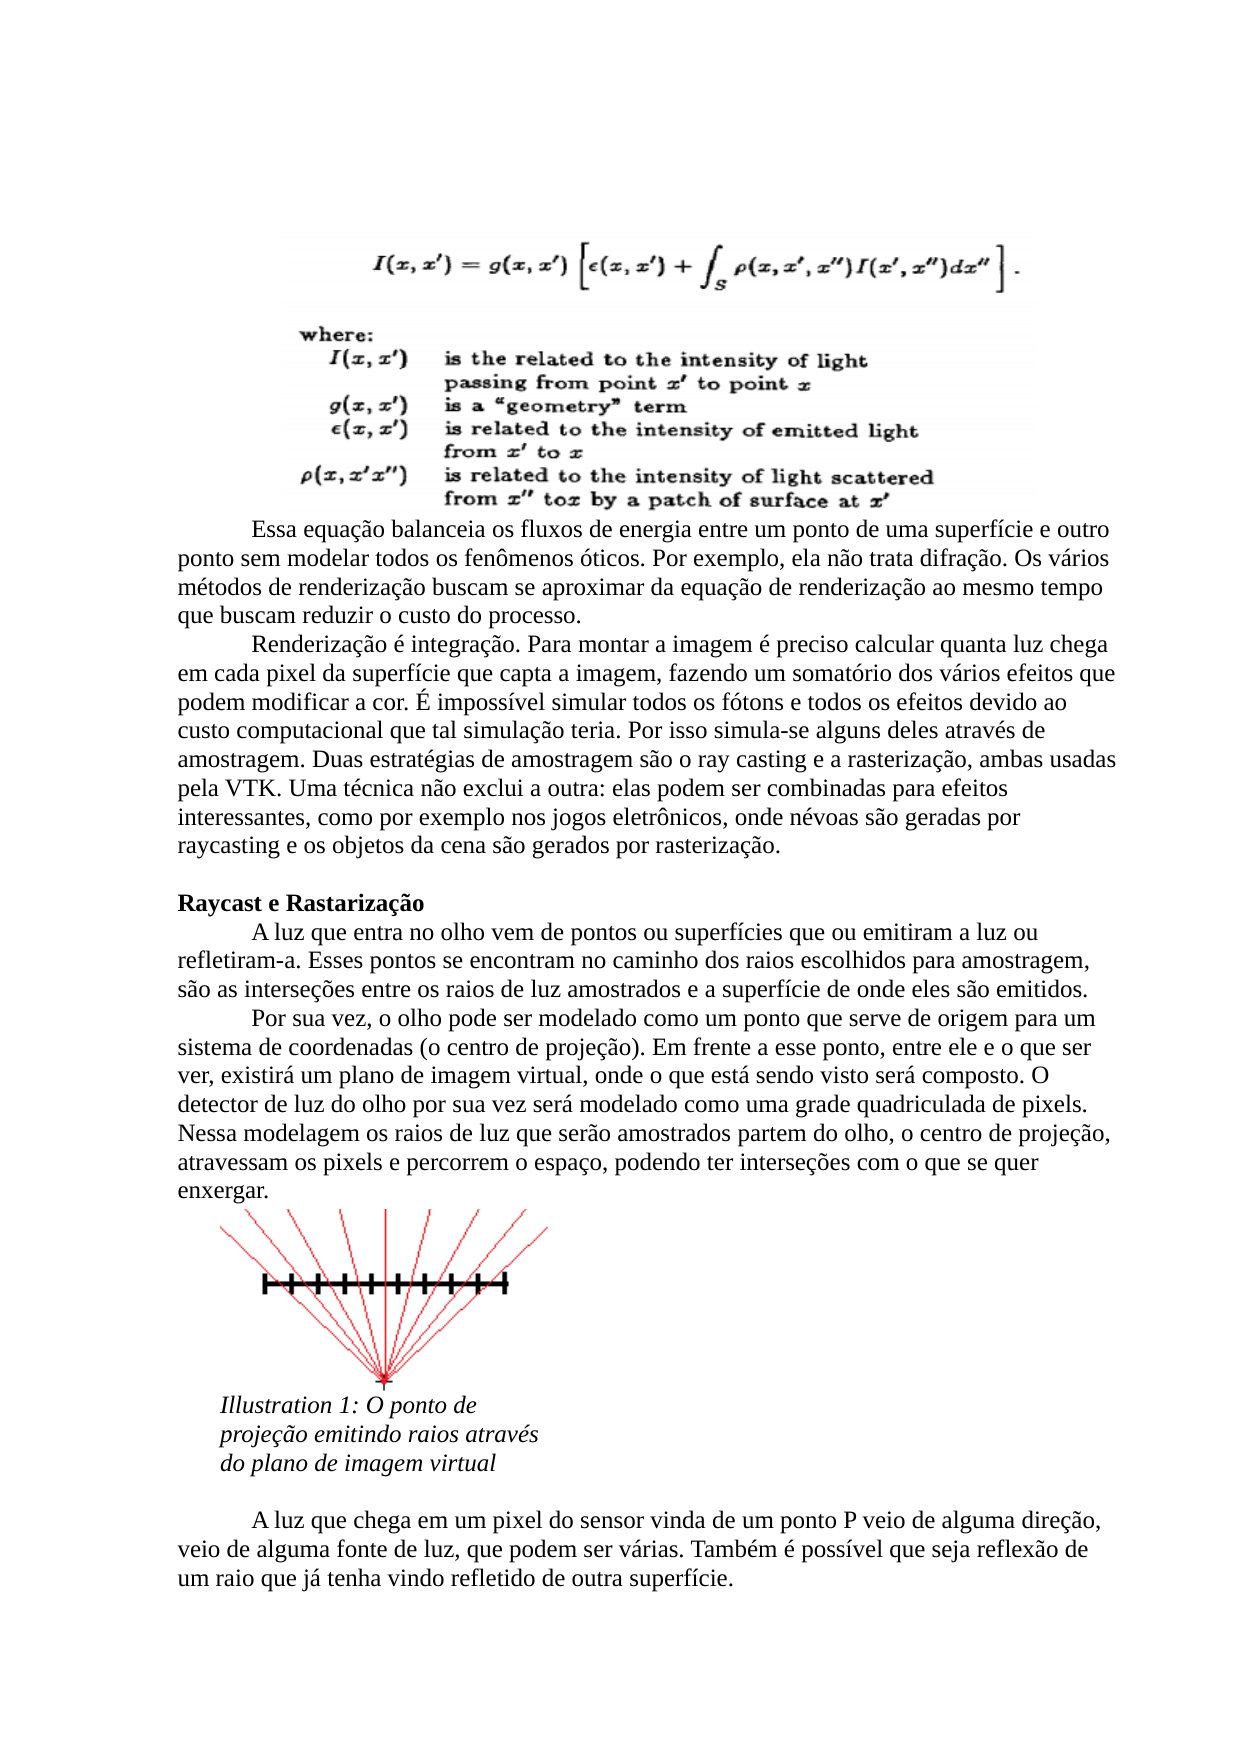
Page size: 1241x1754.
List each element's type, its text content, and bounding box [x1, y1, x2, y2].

text Por sua vez, o olho pode ser modelado como um ponto que serve de origem para um sistema de coordenadas (o centro de projeção). Em frente a esse ponto, entre ele e o que ser ver, existirá um plano de imagem virtual, onde o que está sendo visto será composto. O detector de luz do olho por sua vez será modelado como uma grade quadriculada de pixels. Nessa modelagem os raios de luz que serão amostrados partem do olho, o centro de projeção, atravessam os pixels e percorrem o espaço, podendo ter interseções com o que se quer enxergar. [177, 1003, 1122, 1204]
text A luz que entra no olho vem de pontos ou superfícies que ou emitiram a luz ou refletiram-a. Esses pontos se encontram no caminho dos raios escolhidos para amostragem, são as interseções entre os raios de luz amostrados e a superfície de onde eles são emitidos. [177, 917, 1122, 1003]
text A luz que chega em um pixel do sensor vinda de um ponto P veio de alguma direção, veio de alguma fonte de luz, que podem ser várias. Também é possível que seja reflexão de um raio que já tenha vindo refletido de outra superfície. [177, 1505, 1122, 1592]
text Renderização é integração. Para montar a imagem é preciso calcular quanta luz chega em cada pixel da superfície que capta a imagem, fazendo um somatório dos vários efeitos que podem modificar a cor. É impossível simular todos os fótons e todos os efeitos devido ao custo computacional que tal simulação teria. Por isso simula-se alguns deles através de amostragem. Duas estratégias de amostragem são o ray casting e a rasterização, ambas usadas pela VTK. Uma técnica não exclui a outra: elas podem ser combinadas para efeitos interessantes, como por exemplo nos jogos eletrônicos, onde névoas são geradas por raycasting e os objetos da cena são gerados por rasterização. [177, 629, 1122, 859]
text Illustration 1: O ponto de projeção emitindo raios através do plano de imagem virtual [220, 1391, 548, 1477]
text Raycast e Rastarização [177, 888, 1122, 917]
text Essa equação balanceia os fluxos de energia entre um ponto de uma superfície e outro ponto sem modelar todos os fenômenos óticos. Por exemplo, ela não trata difração. Os vários métodos de renderização buscam se aproximar da equação de renderização ao mesmo tempo que buscam reduzir o custo do processo. [177, 206, 1122, 629]
